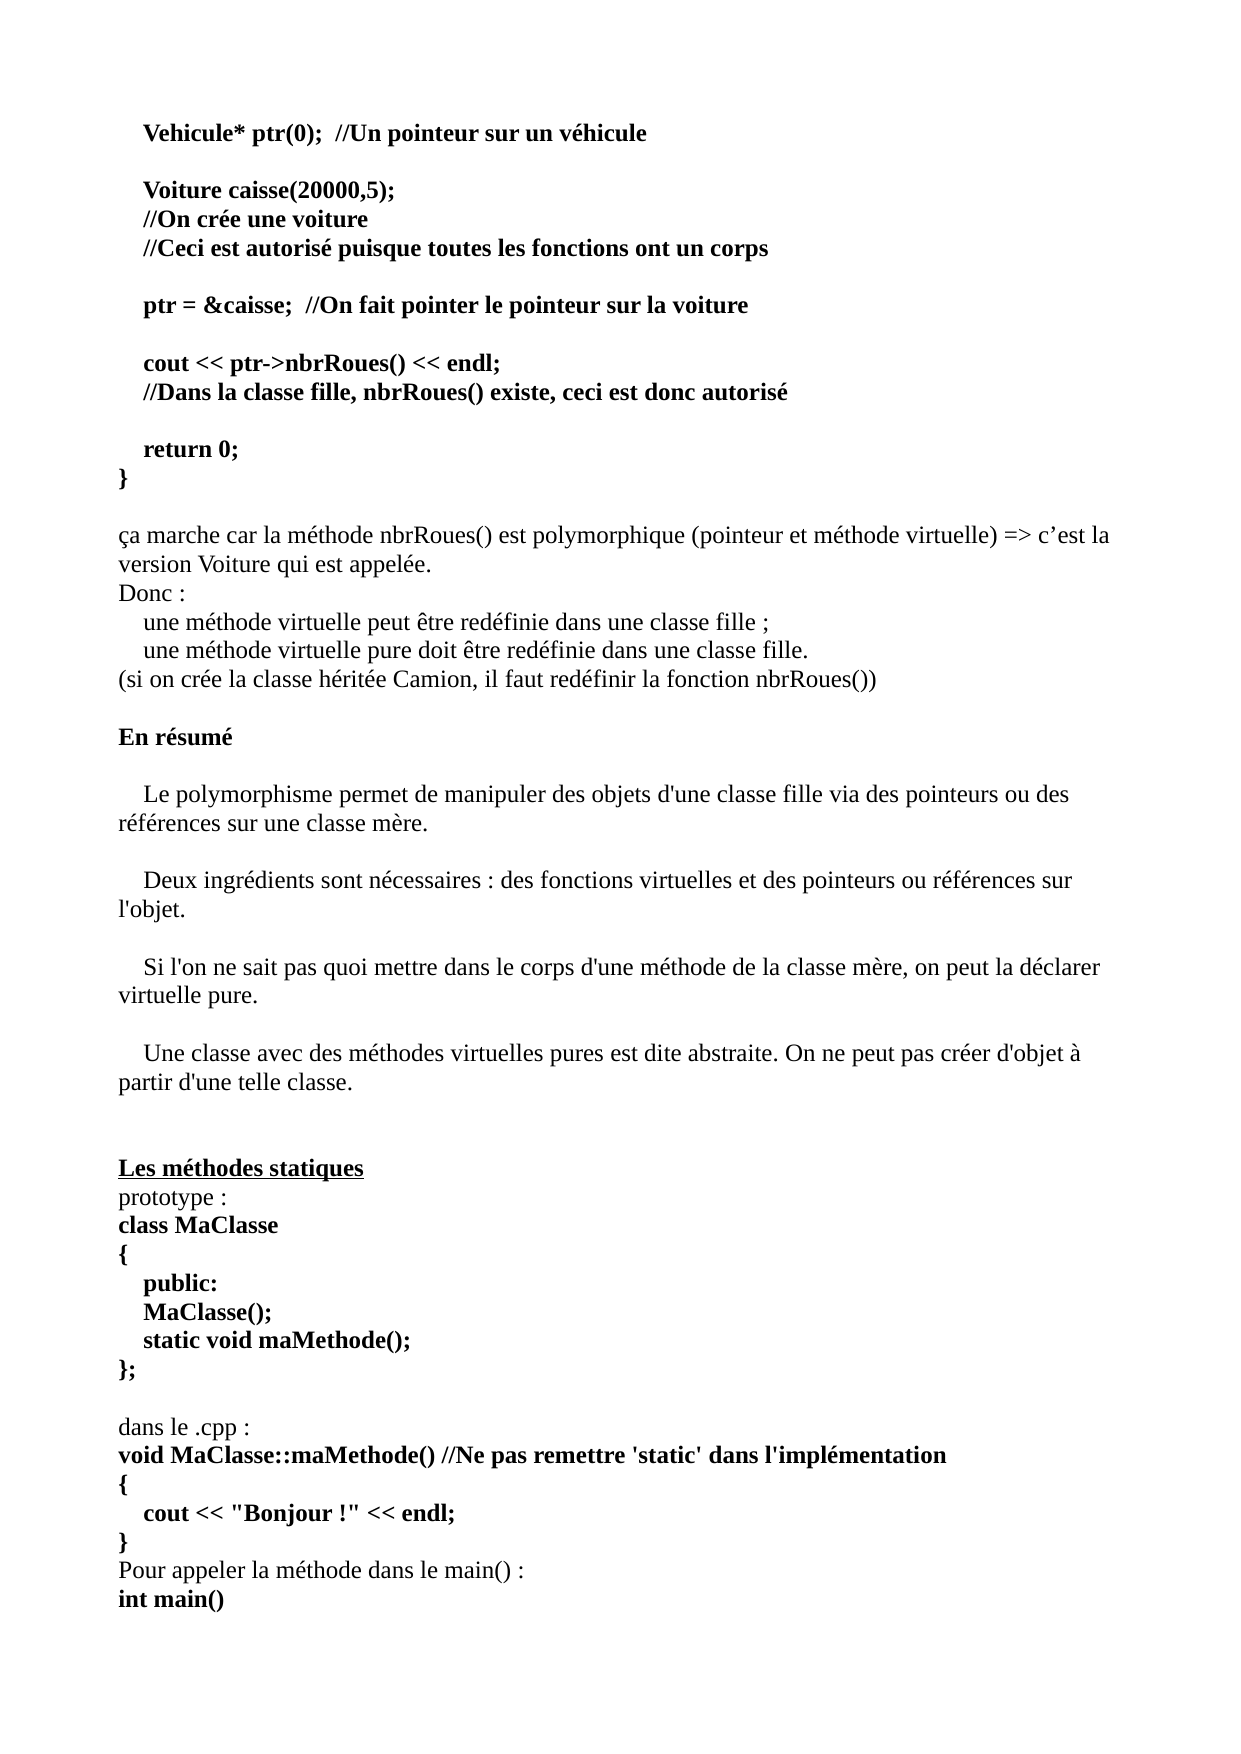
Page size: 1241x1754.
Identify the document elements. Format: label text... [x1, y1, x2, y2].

text Pour appeler la méthode dans le main() : [118, 1556, 1122, 1584]
text cout << ptr->nbrRoues() << endl; [118, 348, 1122, 377]
text Vehicule* ptr(0); //Un pointeur sur un véhicule [118, 118, 1122, 147]
text (si on crée la classe héritée Camion, il faut redéfinir la fonction nbrRoues()) [118, 664, 1122, 693]
text Le polymorphisme permet de manipuler des objets d'une classe fille via des pointeurs ou des références sur une classe mère. [118, 779, 1122, 837]
text ça marche car la méthode nbrRoues() est polymorphique (pointeur et méthode virtuelle) => c’est la version Voiture qui est appelée. [118, 521, 1122, 578]
text int main() [118, 1584, 1122, 1613]
text Si l'on ne sait pas quoi mettre dans le corps d'une méthode de la classe mère, on peut la déclarer virtuelle pure. [118, 952, 1122, 1009]
text return 0; [118, 434, 1122, 463]
text void MaClasse::maMethode() //Ne pas remettre 'static' dans l'implémentation [118, 1441, 1122, 1469]
text public: [118, 1268, 1122, 1297]
text cout << "Bonjour !" << endl; [118, 1498, 1122, 1527]
text //On crée une voiture [118, 204, 1122, 233]
text En résumé [118, 722, 1122, 751]
text Deux ingrédients sont nécessaires : des fonctions virtuelles et des pointeurs ou références sur l'objet. [118, 866, 1122, 923]
text { [118, 1239, 1122, 1268]
text MaClasse(); [118, 1297, 1122, 1326]
text une méthode virtuelle pure doit être redéfinie dans une classe fille. [118, 636, 1122, 664]
text ptr = &caisse; //On fait pointer le pointeur sur la voiture [118, 291, 1122, 319]
text //Dans la classe fille, nbrRoues() existe, ceci est donc autorisé [118, 377, 1122, 406]
text dans le .cpp : [118, 1412, 1122, 1441]
text Voiture caisse(20000,5); [118, 176, 1122, 204]
text class MaClasse [118, 1211, 1122, 1239]
text une méthode virtuelle peut être redéfinie dans une classe fille ; [118, 607, 1122, 636]
text } [118, 463, 1122, 492]
text Les méthodes statiques [118, 1153, 1122, 1182]
text //Ceci est autorisé puisque toutes les fonctions ont un corps [118, 233, 1122, 262]
text }; [118, 1354, 1122, 1383]
text static void maMethode(); [118, 1326, 1122, 1354]
text Donc : [118, 578, 1122, 607]
text prototype : [118, 1182, 1122, 1211]
text Une classe avec des méthodes virtuelles pures est dite abstraite. On ne peut pas créer d'objet à partir d'une telle classe. [118, 1038, 1122, 1096]
text } [118, 1527, 1122, 1556]
text { [118, 1469, 1122, 1498]
